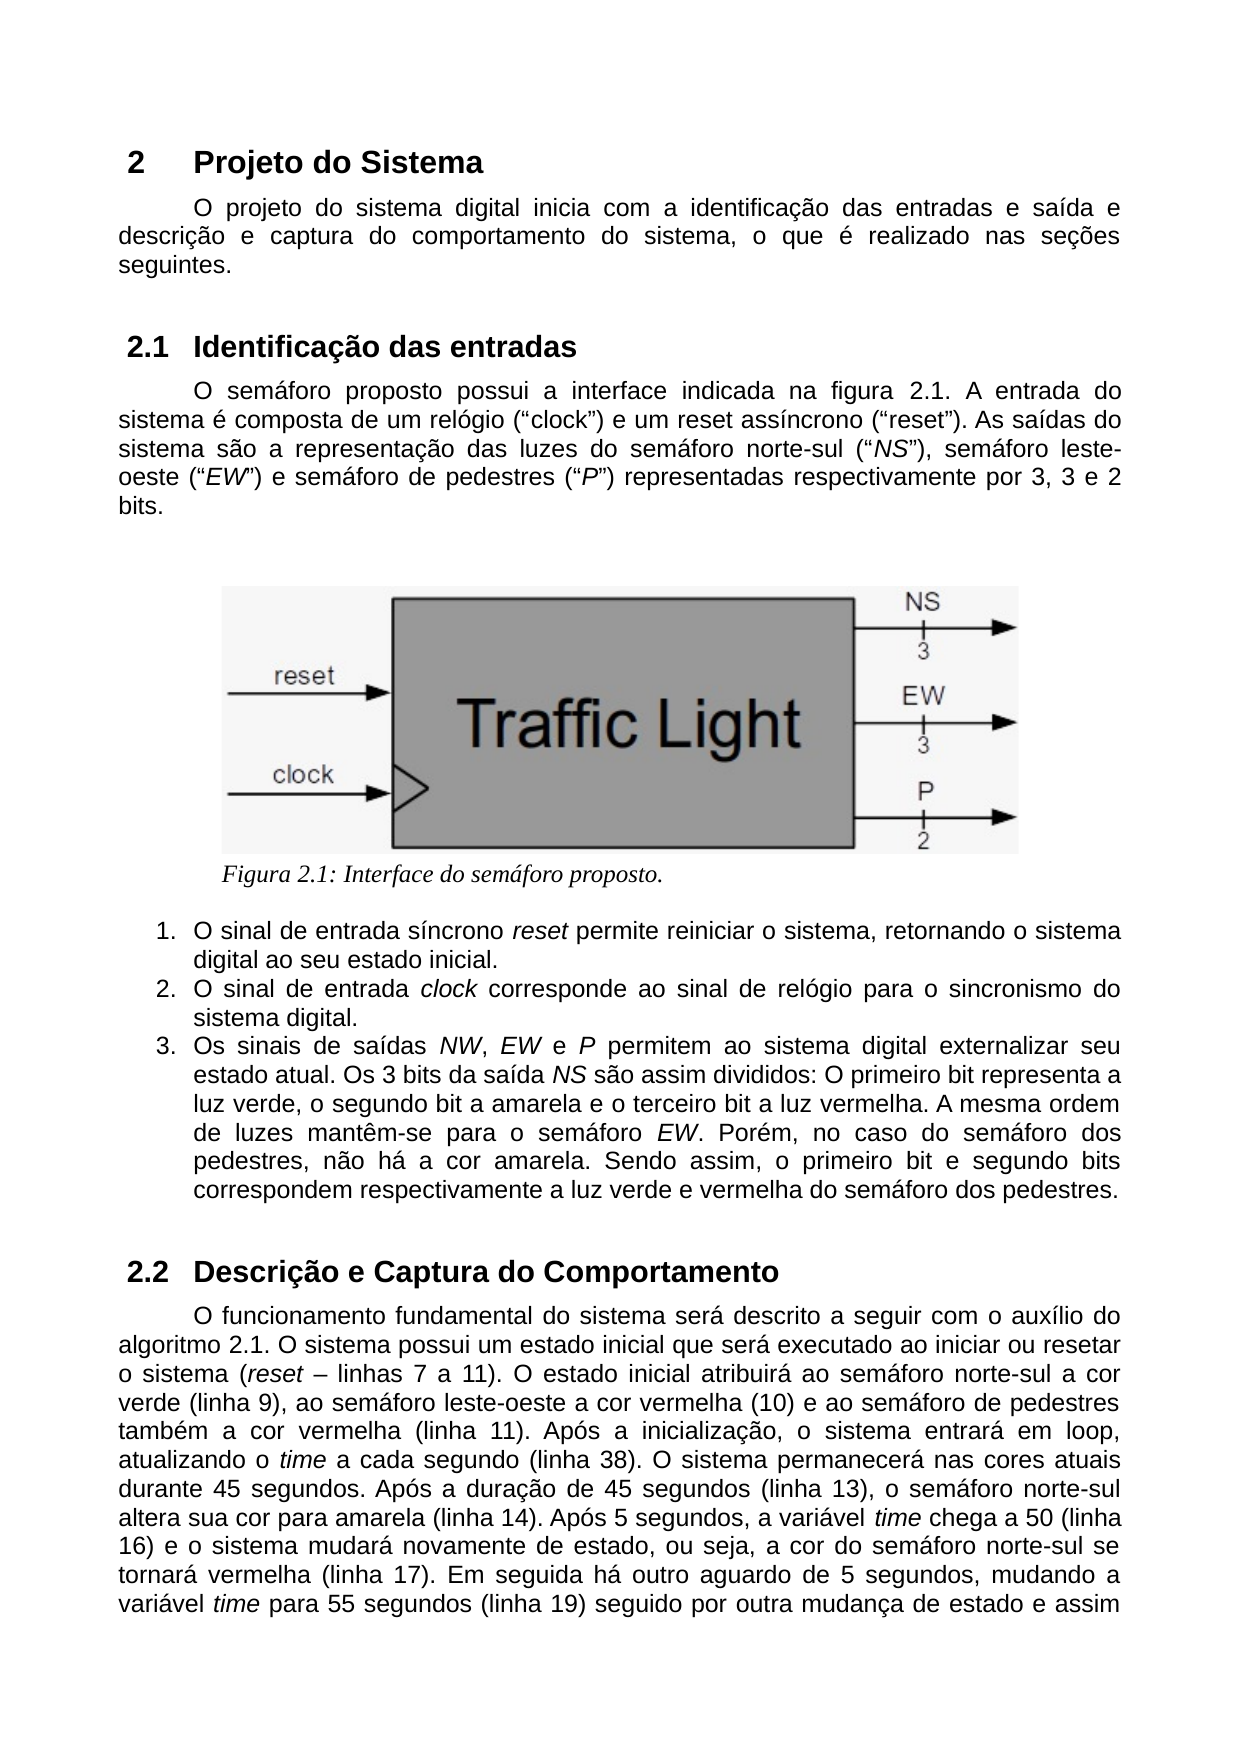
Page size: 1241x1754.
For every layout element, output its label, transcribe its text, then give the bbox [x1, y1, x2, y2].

text O semáforo proposto possui a interface indicada na figura 2.1. A entrada do sistema é composta de um relógio (“clock”) e um reset assíncrono (“reset”). As saídas do sistema são a representação das luzes do semáforo norte-sul (“NS”), semáforo leste-oeste (“EW”) e semáforo de pedestres (“P”) representadas respectivamente por 3, 3 e 2 bits. [118, 376, 1122, 520]
text O projeto do sistema digital inicia com a identificação das entradas e saída e descrição e captura do comportamento do sistema, o que é realizado nas seções seguintes. [118, 192, 1122, 279]
list Os sinais de saídas NW, EW e P permitem ao sistema digital externalizar seu estado atual. Os 3 bits da saída NS são assim divididos: O primeiro bit representa a luz verde, o segundo bit a amarela e o terceiro bit a luz vermelha. A mesma ordem de luzes mantêm-se para o semáforo EW. Porém, no caso do semáforo dos pedestres, não há a cor amarela. Sendo assim, o primeiro bit e segundo bits correspondem respectivamente a luz verde e vermelha do semáforo dos pedestres. [156, 1031, 1122, 1204]
list O sinal de entrada síncrono reset permite reiniciar o sistema, retornando o sistema digital ao seu estado inicial. [156, 916, 1122, 974]
text O funcionamento fundamental do sistema será descrito a seguir com o auxílio do algoritmo 2.1. O sistema possui um estado inicial que será executado ao iniciar ou resetar o sistema (reset – linhas 7 a 11). O estado inicial atribuirá ao semáforo norte-sul a cor verde (linha 9), ao semáforo leste-oeste a cor vermelha (10) e ao semáforo de pedestres também a cor vermelha (linha 11). Após a inicialização, o sistema entrará em loop, atualizando o time a cada segundo (linha 38). O sistema permanecerá nas cores atuais durante 45 segundos. Após a duração de 45 segundos (linha 13), o semáforo norte-sul altera sua cor para amarela (linha 14). Após 5 segundos, a variável time chega a 50 (linha 16) e o sistema mudará novamente de estado, ou seja, a cor do semáforo norte-sul se tornará vermelha (linha 17). Em seguida há outro aguardo de 5 segundos, mudando a variável time para 55 segundos (linha 19) seguido por outra mudança de estado e assim [118, 1301, 1122, 1617]
subtitle Descrição e Captura do Comportamento [118, 1253, 1122, 1289]
picture [221, 586, 1019, 854]
subtitle Identificação das entradas [118, 328, 1122, 364]
text Figura 2.1: Interface do semáforo proposto. [222, 854, 1018, 887]
subtitle Projeto do Sistema [118, 143, 1122, 180]
list O sinal de entrada clock corresponde ao sinal de relógio para o sincronismo do sistema digital. [156, 974, 1122, 1031]
